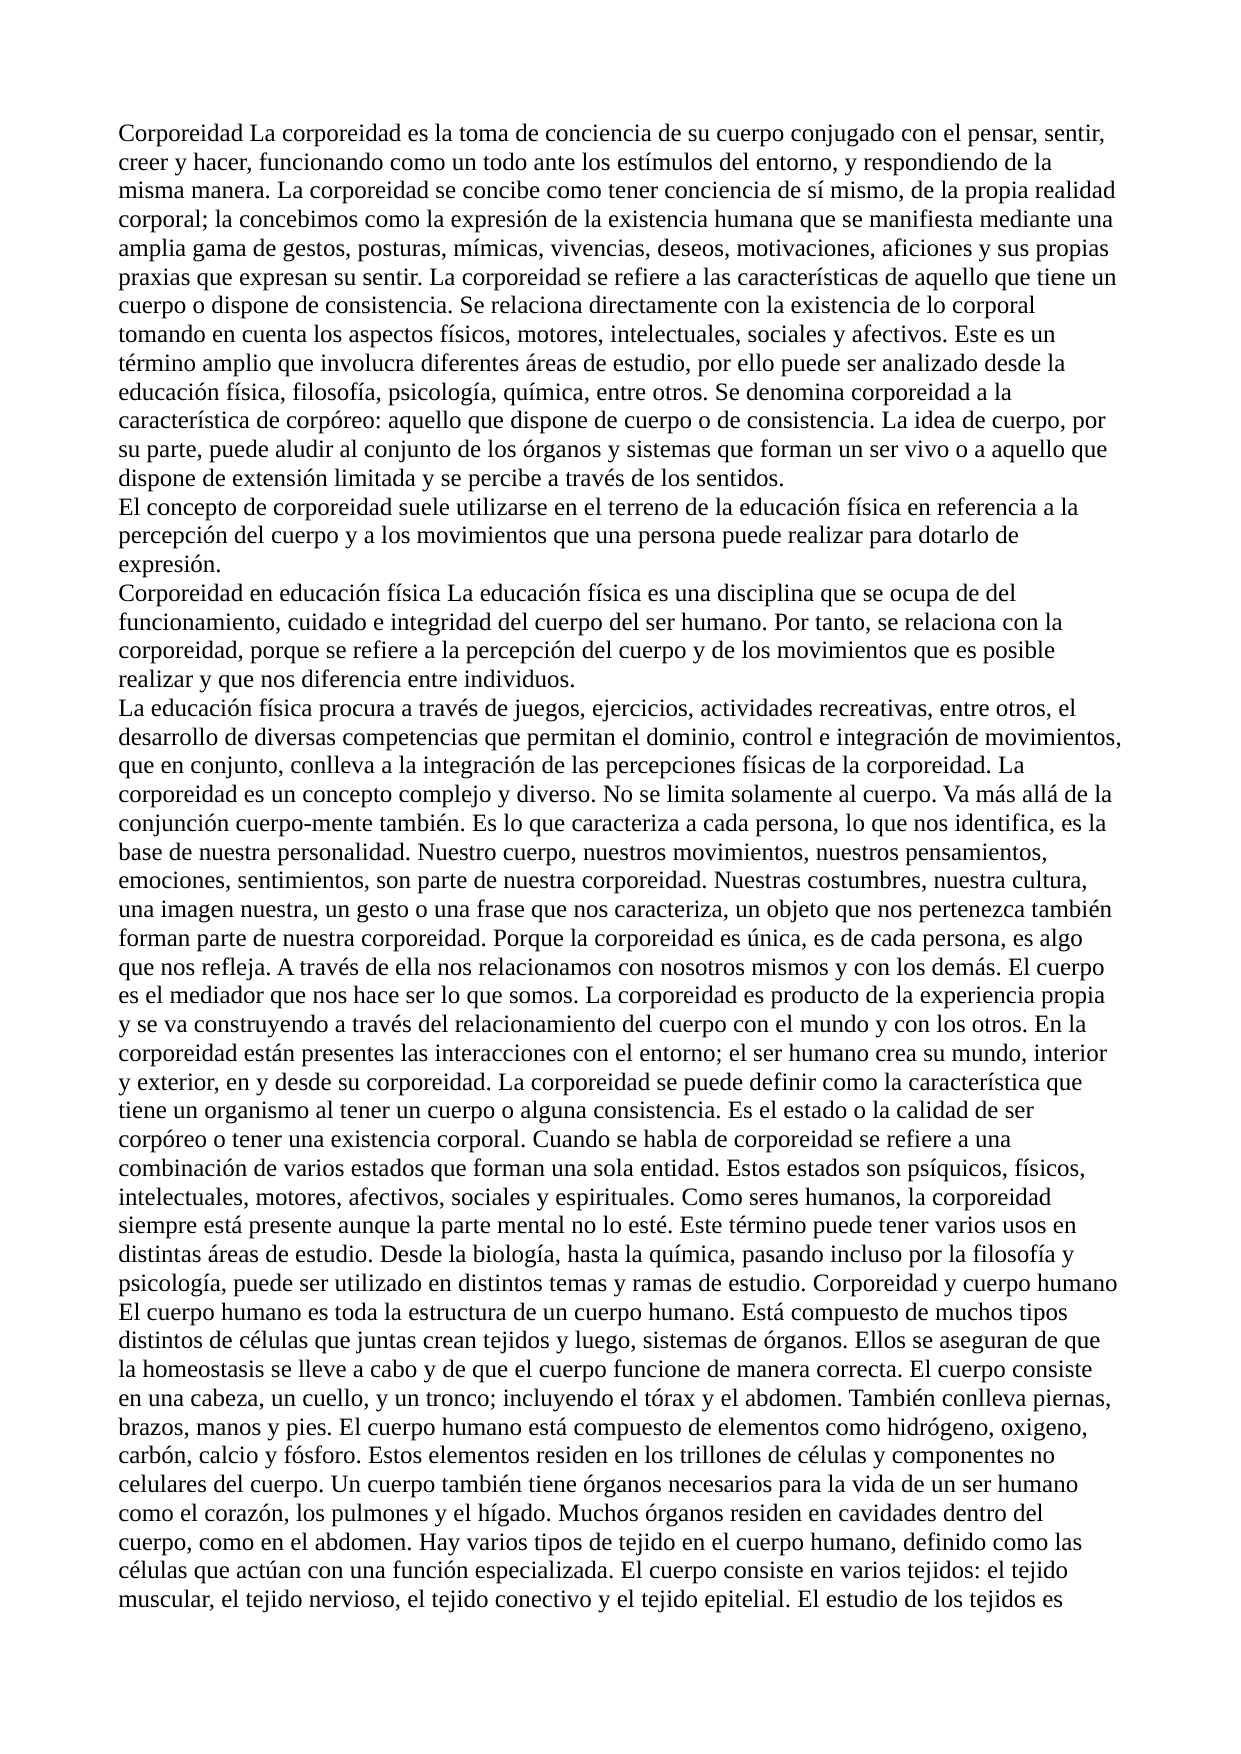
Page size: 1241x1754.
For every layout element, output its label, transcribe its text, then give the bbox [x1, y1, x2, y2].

text El concepto de corporeidad suele utilizarse en el terreno de la educación física en referencia a la percepción del cuerpo y a los movimientos que una persona puede realizar para dotarlo de expresión. [118, 492, 1122, 578]
text La educación física procura a través de juegos, ejercicios, actividades recreativas, entre otros, el desarrollo de diversas competencias que permitan el dominio, control e integración de movimientos, que en conjunto, conlleva a la integración de las percepciones físicas de la corporeidad. La corporeidad es un concepto complejo y diverso. No se limita solamente al cuerpo. Va más allá de la conjunción cuerpo-mente también. Es lo que caracteriza a cada persona, lo que nos identifica, es la base de nuestra personalidad. Nuestro cuerpo, nuestros movimientos, nuestros pensamientos, emociones, sentimientos, son parte de nuestra corporeidad. Nuestras costumbres, nuestra cultura, una imagen nuestra, un gesto o una frase que nos caracteriza, un objeto que nos pertenezca también forman parte de nuestra corporeidad. Porque la corporeidad es única, es de cada persona, es algo que nos refleja. A través de ella nos relacionamos con nosotros mismos y con los demás. El cuerpo es el mediador que nos hace ser lo que somos. La corporeidad es producto de la experiencia propia y se va construyendo a través del relacionamiento del cuerpo con el mundo y con los otros. En la corporeidad están presentes las interacciones con el entorno; el ser humano crea su mundo, interior y exterior, en y desde su corporeidad. La corporeidad se puede definir como la característica que tiene un organismo al tener un cuerpo o alguna consistencia. Es el estado o la calidad de ser corpóreo o tener una existencia corporal. Cuando se habla de corporeidad se refiere a una combinación de varios estados que forman una sola entidad. Estos estados son psíquicos, físicos, intelectuales, motores, afectivos, sociales y espirituales. Como seres humanos, la corporeidad siempre está presente aunque la parte mental no lo esté. Este término puede tener varios usos en distintas áreas de estudio. Desde la biología, hasta la química, pasando incluso por la filosofía y psicología, puede ser utilizado en distintos temas y ramas de estudio. Corporeidad y cuerpo humano El cuerpo humano es toda la estructura de un cuerpo humano. Está compuesto de muchos tipos distintos de células que juntas crean tejidos y luego, sistemas de órganos. Ellos se aseguran de que la homeostasis se lleve a cabo y de que el cuerpo funcione de manera correcta. El cuerpo consiste en una cabeza, un cuello, y un tronco; incluyendo el tórax y el abdomen. También conlleva piernas, brazos, manos y pies. El cuerpo humano está compuesto de elementos como hidrógeno, oxigeno, carbón, calcio y fósforo. Estos elementos residen en los trillones de células y componentes no celulares del cuerpo. Un cuerpo también tiene órganos necesarios para la vida de un ser humano como el corazón, los pulmones y el hígado. Muchos órganos residen en cavidades dentro del cuerpo, como en el abdomen. Hay varios tipos de tejido en el cuerpo humano, definido como las células que actúan con una función especializada. El cuerpo consiste en varios tejidos: el tejido muscular, el tejido nervioso, el tejido conectivo y el tejido epitelial. El estudio de los tejidos es [118, 693, 1122, 1613]
text Corporeidad La corporeidad es la toma de conciencia de su cuerpo conjugado con el pensar, sentir, creer y hacer, funcionando como un todo ante los estímulos del entorno, y respondiendo de la misma manera. La corporeidad se concibe como tener conciencia de sí mismo, de la propia realidad corporal; la concebimos como la expresión de la existencia humana que se manifiesta mediante una amplia gama de gestos, posturas, mímicas, vivencias, deseos, motivaciones, aficiones y sus propias praxias que expresan su sentir. La corporeidad se refiere a las características de aquello que tiene un cuerpo o dispone de consistencia. Se relaciona directamente con la existencia de lo corporal tomando en cuenta los aspectos físicos, motores, intelectuales, sociales y afectivos. Este es un término amplio que involucra diferentes áreas de estudio, por ello puede ser analizado desde la educación física, filosofía, psicología, química, entre otros. Se denomina corporeidad a la característica de corpóreo: aquello que dispone de cuerpo o de consistencia. La idea de cuerpo, por su parte, puede aludir al conjunto de los órganos y sistemas que forman un ser vivo o a aquello que dispone de extensión limitada y se percibe a través de los sentidos. [118, 118, 1122, 492]
text Corporeidad en educación física La educación física es una disciplina que se ocupa de del funcionamiento, cuidado e integridad del cuerpo del ser humano. Por tanto, se relaciona con la corporeidad, porque se refiere a la percepción del cuerpo y de los movimientos que es posible realizar y que nos diferencia entre individuos. [118, 578, 1122, 693]
